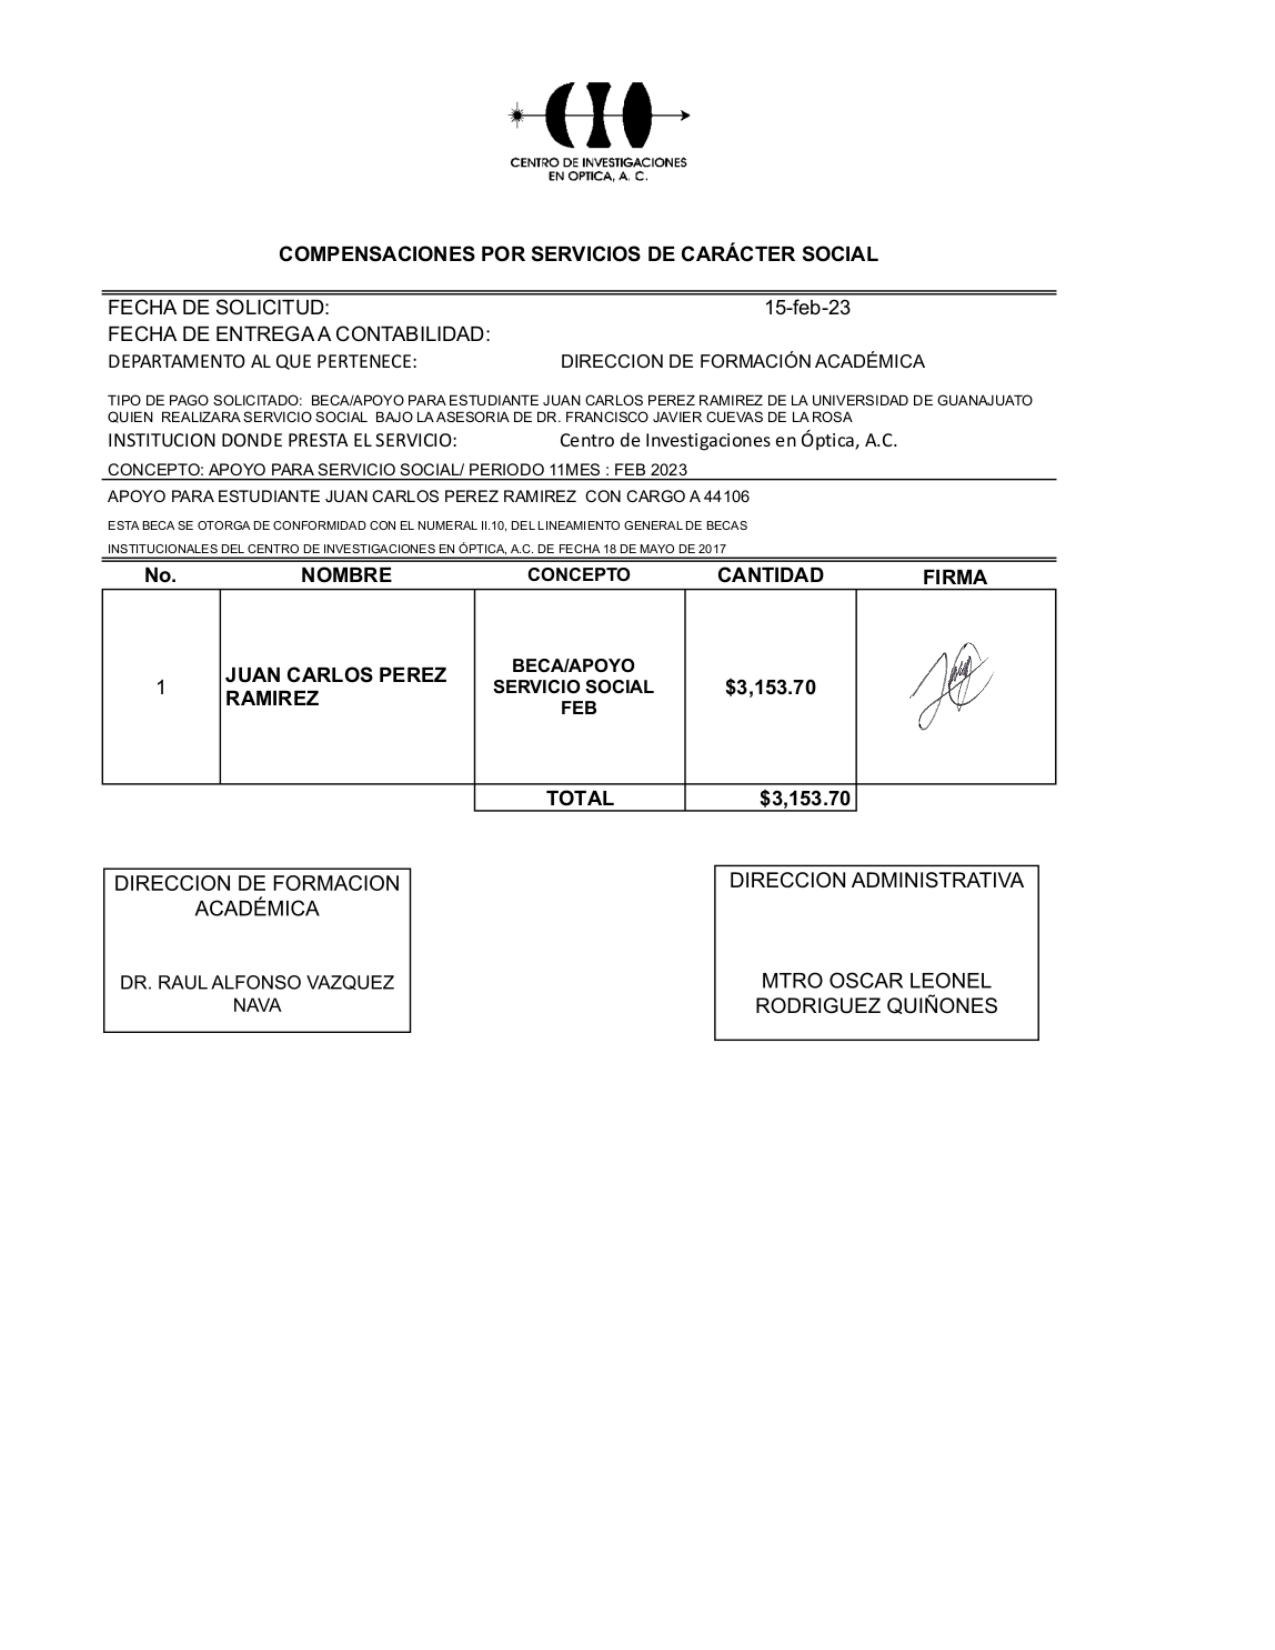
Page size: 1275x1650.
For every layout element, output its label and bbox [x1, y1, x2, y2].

picture [0, 0, 1275, 1103]
